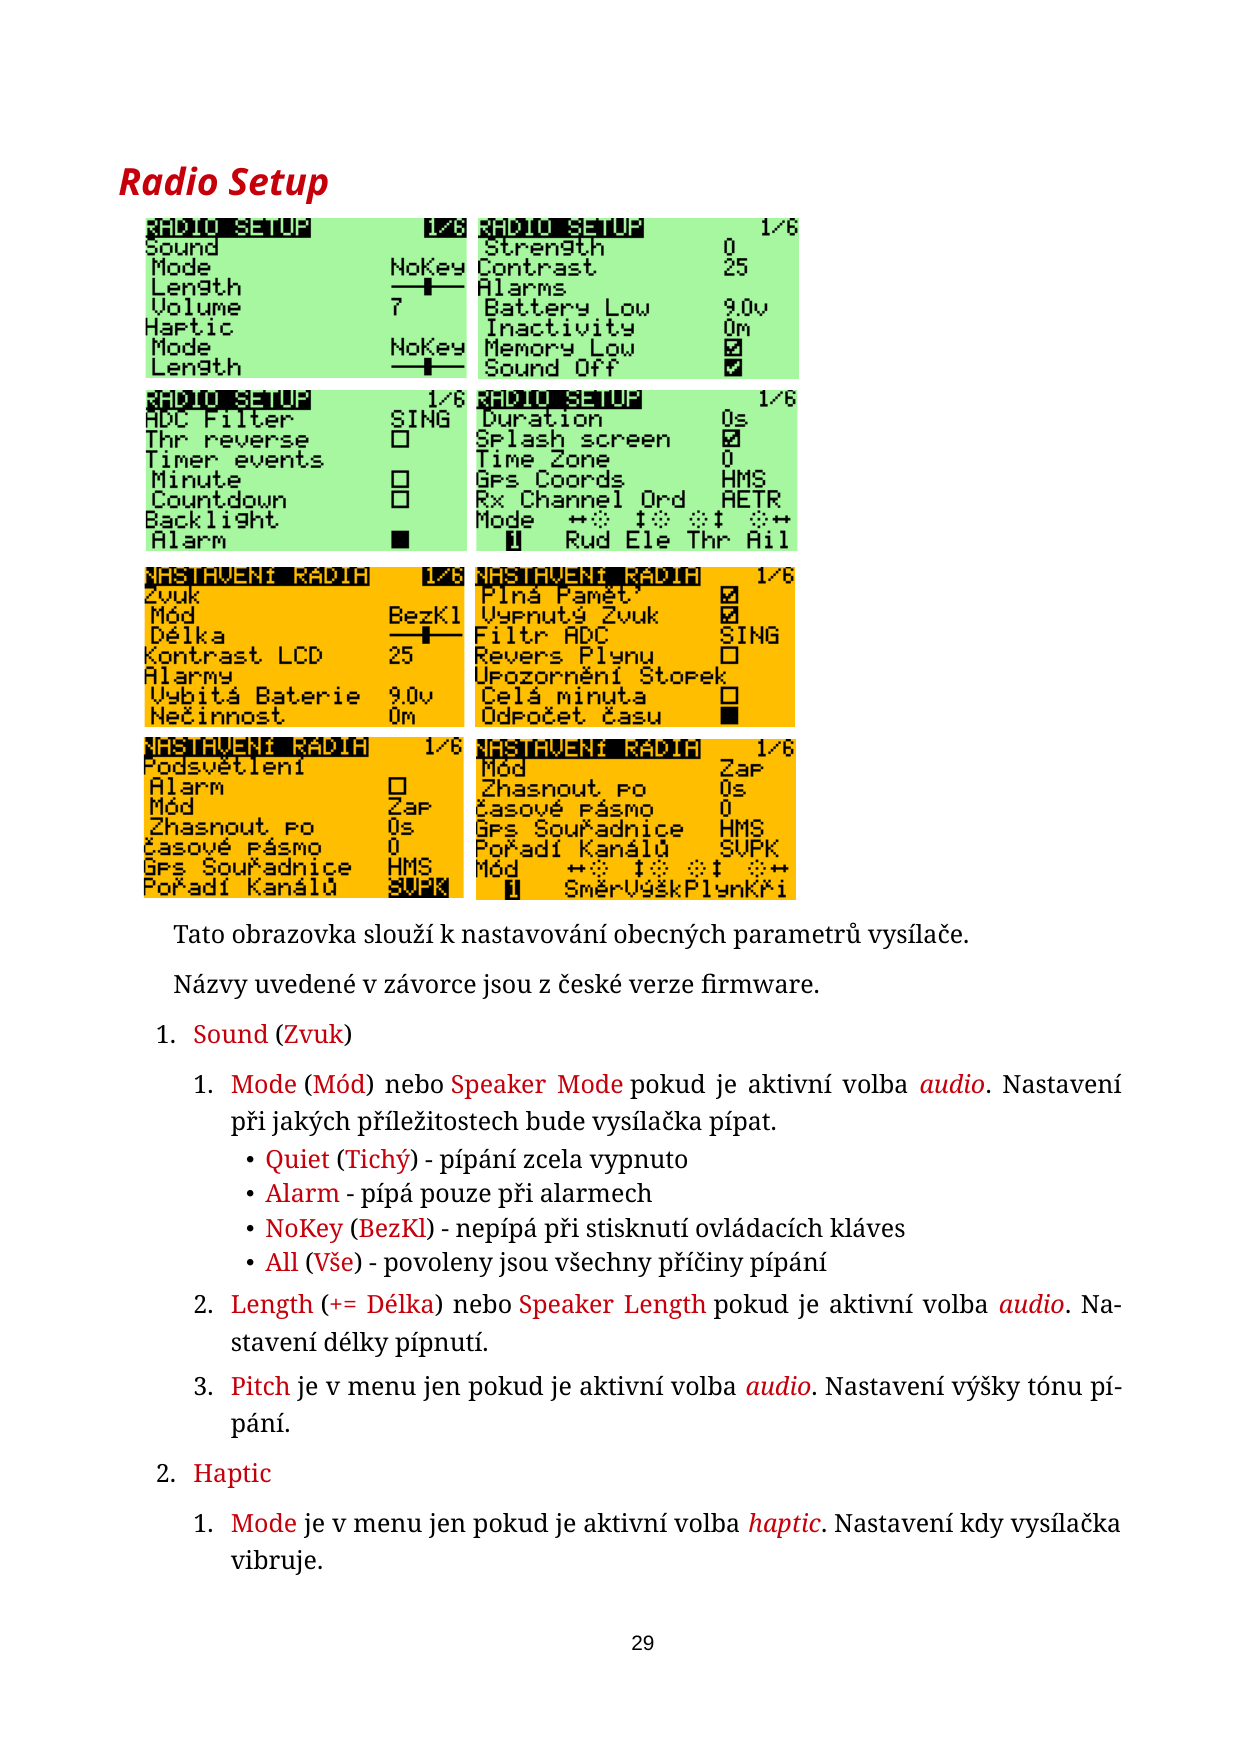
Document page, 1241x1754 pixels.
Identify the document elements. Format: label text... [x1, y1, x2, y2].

picture [478, 218, 799, 379]
list Mode je v menu jen pokud je aktivní volba haptic. Nastavení kdy vysílačka vibruje. [193, 1506, 1122, 1577]
list Mode (Mód) nebo Speaker Mode pokud je aktivní volba audio. Nasta­vení při ja­kých příležitostech bude vysílačka pípat. [193, 1067, 1122, 1138]
text Tato obrazovka slouží k nastavování obecných parametrů vysílače. [118, 230, 1122, 951]
list Length (+= Délka) nebo Speaker Length pokud je aktivní volba audio. Na­stavení délky pípnutí. [193, 1287, 1122, 1359]
list Alarm - pípá pouze při alarmech [246, 1176, 1122, 1210]
picture [143, 737, 464, 898]
picture [476, 739, 796, 900]
picture [144, 567, 465, 727]
list Quiet (Tichý) - pípání zcela vypnuto [246, 1142, 1122, 1176]
list All (Vše) - povoleny jsou všechny příčiny pípání [246, 1244, 1122, 1278]
list Pitch je v menu jen pokud je aktivní volba audio. Nastavení výšky tónu pí­pání. [193, 1368, 1122, 1440]
list Haptic [156, 1456, 1122, 1490]
picture [145, 390, 467, 551]
list Sound (Zvuk) [156, 1017, 1122, 1051]
subtitle Radio Setup [118, 155, 1122, 206]
text Názvy uvedené v závorce jsou z české verze firmware. [118, 967, 1122, 1001]
picture [145, 218, 467, 378]
list NoKey (BezKl) - nepípá při stisknutí ovládacích kláves [246, 1210, 1122, 1244]
picture [476, 390, 798, 551]
picture [475, 567, 795, 727]
